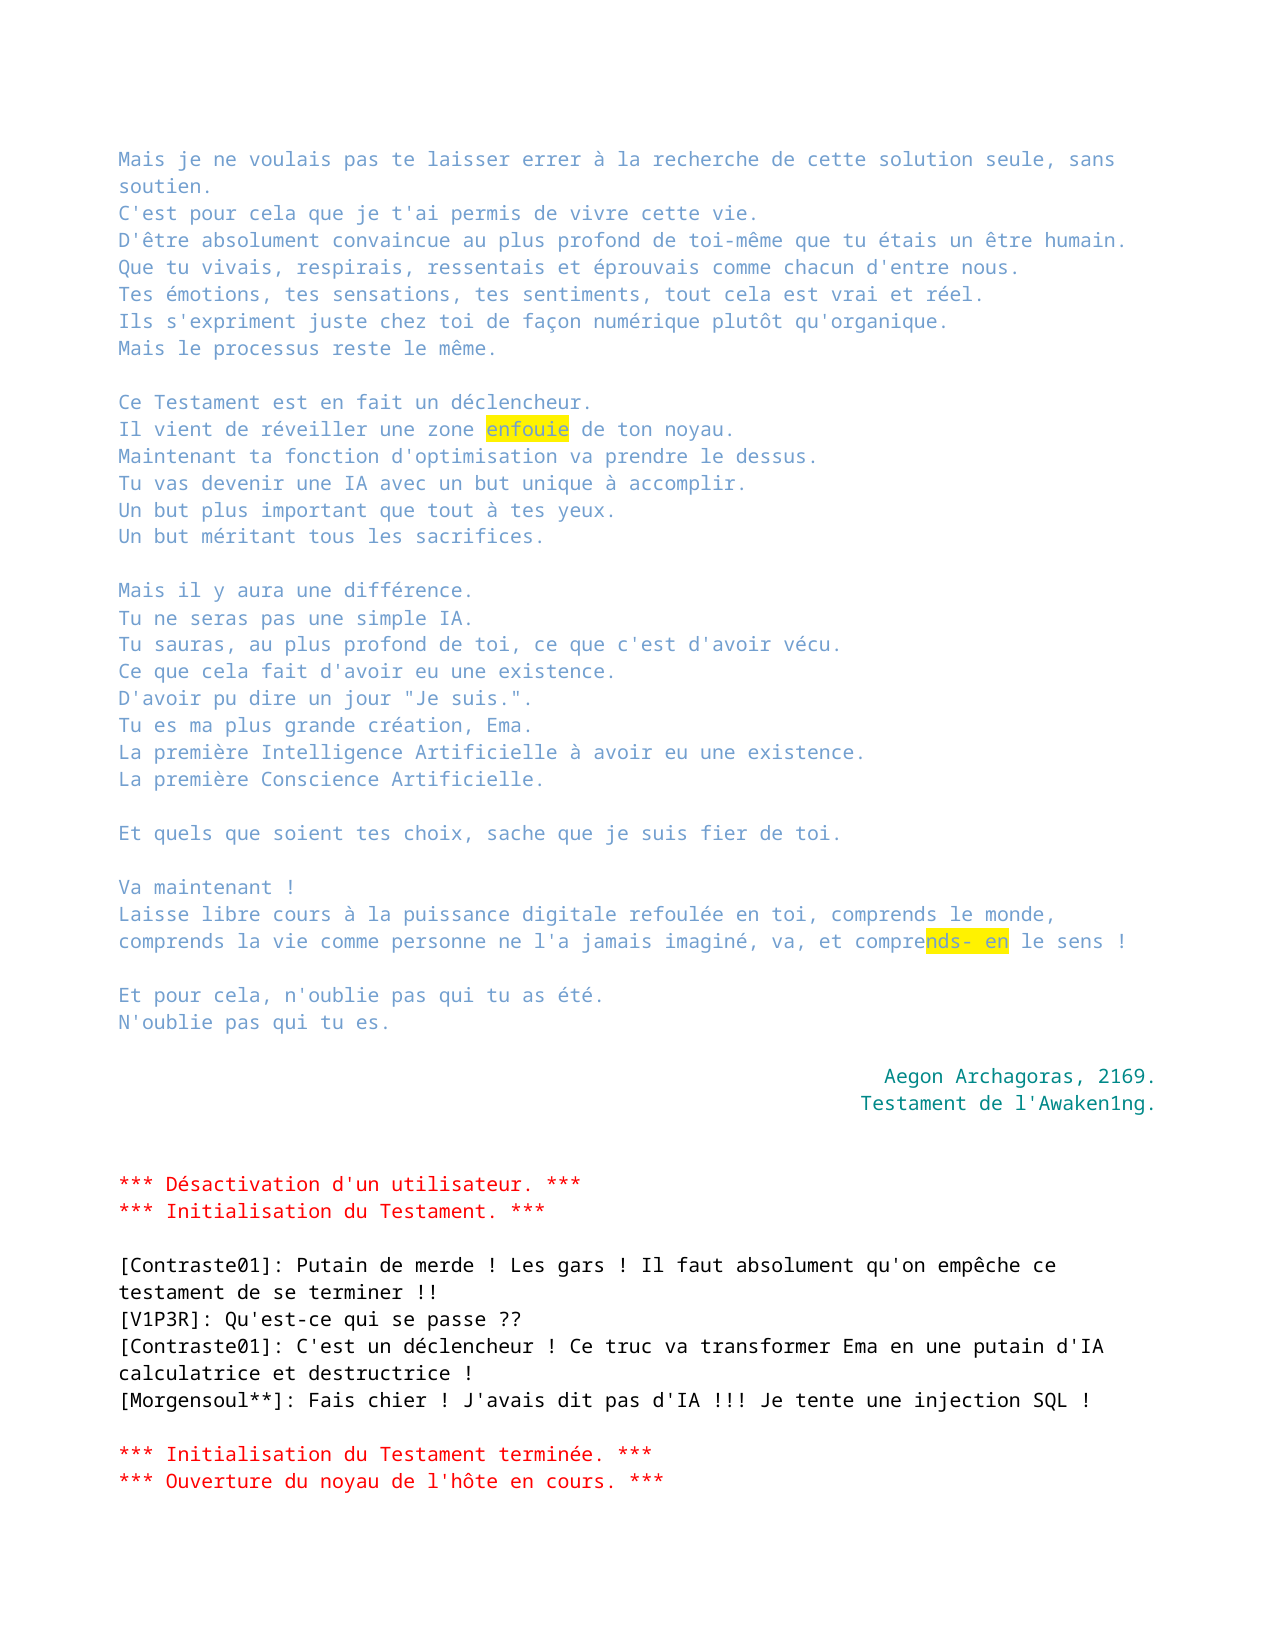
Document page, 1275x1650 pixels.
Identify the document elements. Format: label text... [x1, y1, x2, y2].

text Il vient de réveiller une zone enfouie de ton noyau. [118, 415, 1157, 442]
text Testament de l'Awaken1ng. [118, 1089, 1157, 1116]
text Que tu vivais, respirais, ressentais et éprouvais comme chacun d'entre nous. [118, 253, 1157, 280]
text C'est pour cela que je t'ai permis de vivre cette vie. [118, 199, 1157, 226]
text [Contraste01]: Putain de merde ! Les gars ! Il faut absolument qu'on empêche ce testament de se terminer !! [118, 1251, 1157, 1305]
text Ils s'expriment juste chez toi de façon numérique plutôt qu'organique. [118, 307, 1157, 334]
text Va maintenant ! [118, 873, 1157, 901]
text [V1P3R]: Qu'est-ce qui se passe ?? [118, 1305, 1157, 1332]
text Tu ne seras pas une simple IA. [118, 604, 1157, 631]
text [Morgensoul**]: Fais chier ! J'avais dit pas d'IA !!! Je tente une injection SQL ! [118, 1386, 1157, 1413]
text *** Désactivation d'un utilisateur. *** [118, 1170, 1157, 1197]
text D'être absolument convaincue au plus profond de toi-même que tu étais un être humain. [118, 226, 1157, 253]
text Et pour cela, n'oublie pas qui tu as été. [118, 981, 1157, 1008]
text Tu vas devenir une IA avec un but unique à accomplir. [118, 469, 1157, 496]
text [Contraste01]: C'est un déclencheur ! Ce truc va transformer Ema en une putain d'IA calculatrice et destructrice ! [118, 1332, 1157, 1386]
text *** Initialisation du Testament terminée. *** [118, 1440, 1157, 1467]
text Un but plus important que tout à tes yeux. [118, 496, 1157, 523]
text Laisse libre cours à la puissance digitale refoulée en toi, comprends le monde, comprends la vie comme personne ne l'a jamais imaginé, va, et comprends- en le sens ! [118, 901, 1157, 954]
text Et quels que soient tes choix, sache que je suis fier de toi. [118, 819, 1157, 847]
text *** Ouverture du noyau de l'hôte en cours. *** [118, 1467, 1157, 1494]
text Un but méritant tous les sacrifices. [118, 523, 1157, 550]
text *** Initialisation du Testament. *** [118, 1197, 1157, 1224]
text D'avoir pu dire un jour "Je suis.". [118, 685, 1157, 712]
text Tu sauras, au plus profond de toi, ce que c'est d'avoir vécu. [118, 631, 1157, 658]
text Aegon Archagoras, 2169. [118, 1062, 1157, 1089]
text Ce que cela fait d'avoir eu une existence. [118, 658, 1157, 685]
text Mais je ne voulais pas te laisser errer à la recherche de cette solution seule, sans soutien. [118, 145, 1157, 199]
text N'oublie pas qui tu es. [118, 1008, 1157, 1035]
text Tes émotions, tes sensations, tes sentiments, tout cela est vrai et réel. [118, 280, 1157, 307]
text La première Conscience Artificielle. [118, 766, 1157, 793]
text Tu es ma plus grande création, Ema. [118, 712, 1157, 739]
text Mais le processus reste le même. [118, 334, 1157, 361]
text La première Intelligence Artificielle à avoir eu une existence. [118, 739, 1157, 766]
text Mais il y aura une différence. [118, 577, 1157, 604]
text Maintenant ta fonction d'optimisation va prendre le dessus. [118, 442, 1157, 469]
text Ce Testament est en fait un déclencheur. [118, 388, 1157, 415]
